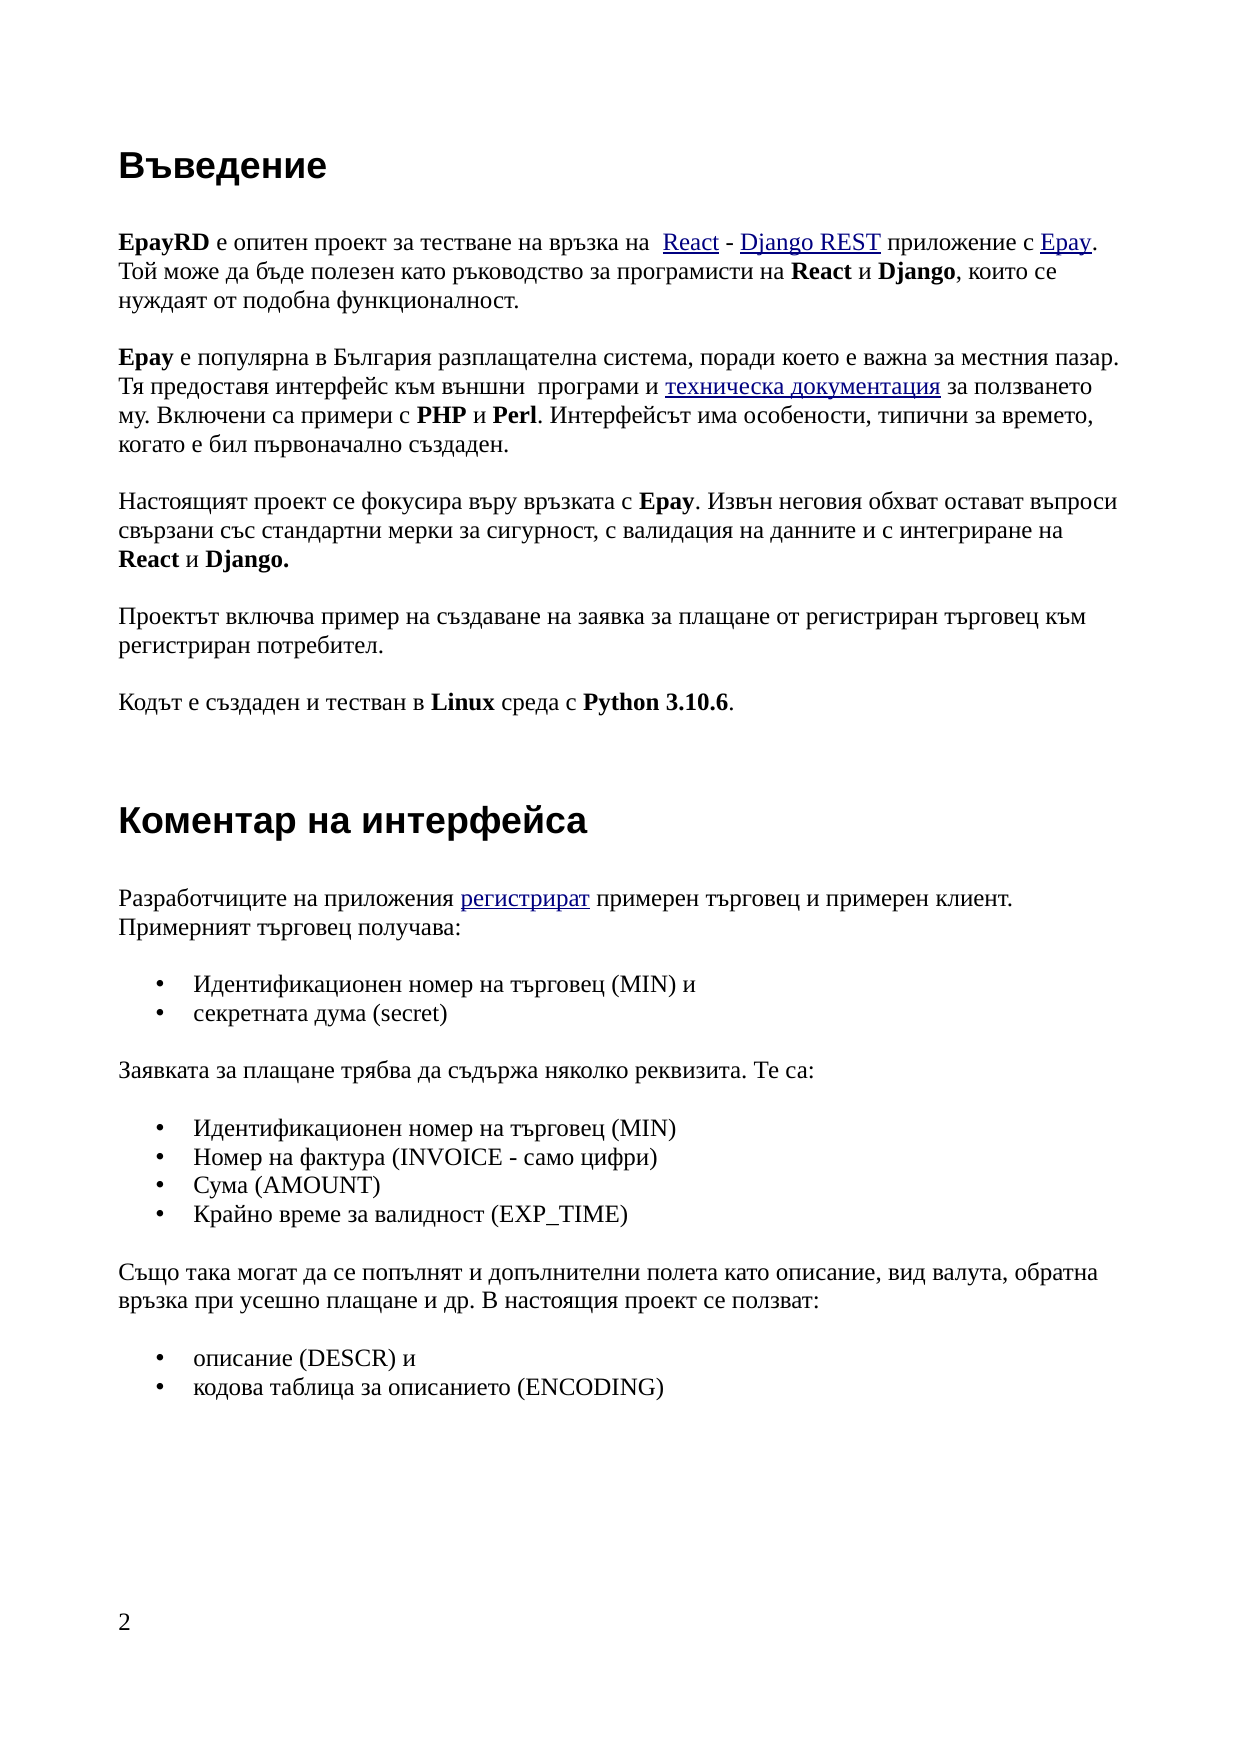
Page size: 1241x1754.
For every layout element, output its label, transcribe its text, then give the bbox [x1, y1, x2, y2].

text Примерният търговец получава: [118, 912, 1122, 941]
list кодова таблица за описанието (ENCODING) [156, 1372, 1122, 1401]
list Крайно време за валидност (EXP_TIME) [156, 1199, 1122, 1228]
text Настоящият проект се фокусира въру връзката с Epay. Извън неговия обхват остават въпроси свързани със стандартни мерки за сигурност, с валидация на данните и с интегриране на React и Django. [118, 486, 1122, 572]
list Номер на фактура (INVOICE - само цифри) [156, 1142, 1122, 1171]
list Идентификационен номер на търговец (MIN) и [156, 969, 1122, 998]
text Проектът включва пример на създаване на заявка за плащане от регистриран търговец към регистриран потребител. [118, 601, 1122, 659]
subtitle Въведение [118, 143, 1122, 186]
list Идентификационен номер на търговец (MIN) [156, 1113, 1122, 1142]
text Той може да бъде полезен като ръководство за програмисти на React и Django, които се нуждаят от подобна функционалност. [118, 256, 1122, 314]
text Разработчиците на приложения регистрират примерен търговец и примерен клиент. [118, 883, 1122, 912]
text EpayRD е опитен проект за тестване на връзка на React - Django REST приложение с Epay. [118, 227, 1122, 256]
list секретната дума (secret) [156, 998, 1122, 1027]
list описание (DESCR) и [156, 1343, 1122, 1372]
text Кодът е създаден и тестван в Linux среда с Python 3.10.6. [118, 687, 1122, 716]
text Epay е популярна в България разплащателна система, поради което е важна за местния пазар. Тя предоставя интерфейс към външни програми и техническа документация за ползването му. Включени са примери с PHP и Perl. Интерфейсът има особености, типични за времето, когато е бил първоначално създаден. [118, 342, 1122, 457]
subtitle Коментар на интерфейса [118, 799, 1122, 842]
text Също така могат да се попълнят и допълнителни полета като описание, вид валута, обратна връзка при усешно плащане и др. В настоящия проект се ползват: [118, 1257, 1122, 1314]
list Сума (AMOUNT) [156, 1171, 1122, 1199]
text Заявката за плащане трябва да съдържа няколко реквизита. Те са: [118, 1056, 1122, 1084]
